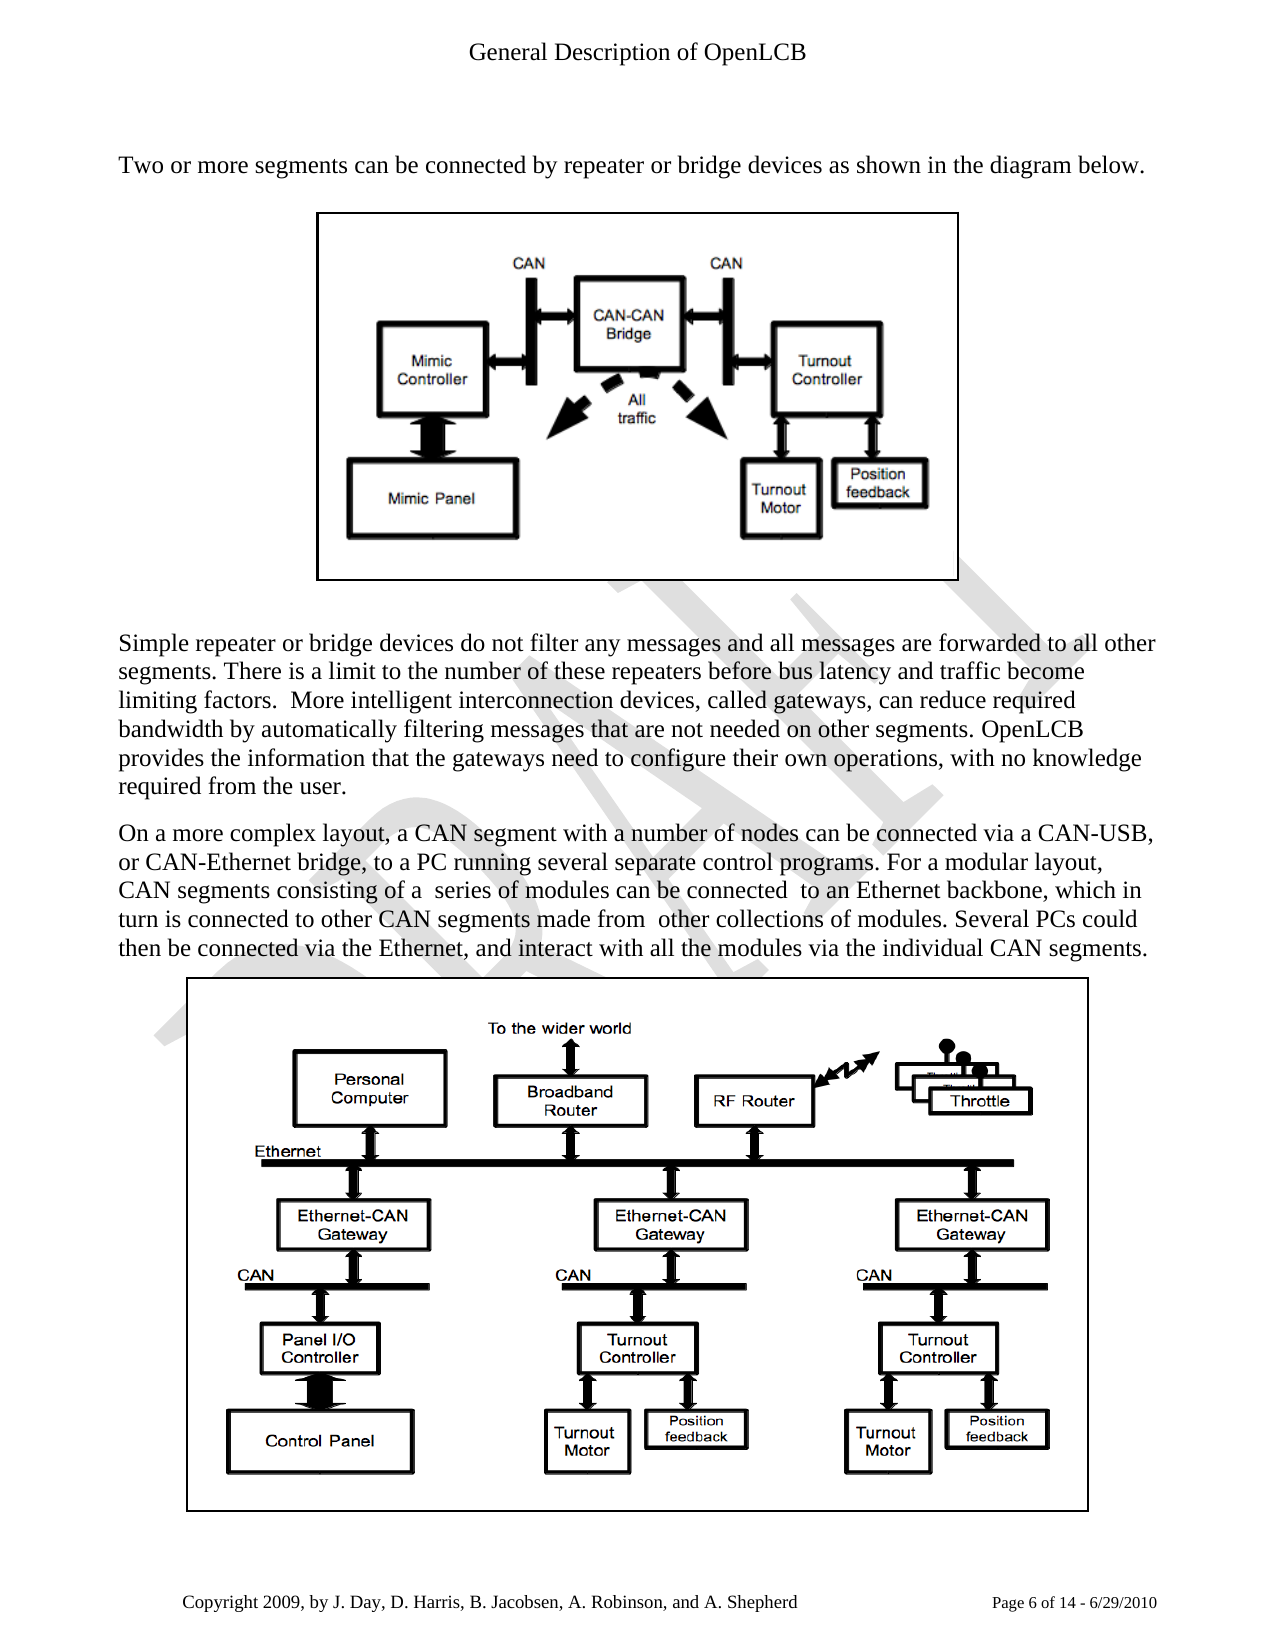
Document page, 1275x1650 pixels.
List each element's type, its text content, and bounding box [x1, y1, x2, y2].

text On a more complex layout, a CAN segment with a number of nodes can be connected via a CAN-USB, or CAN-Ethernet bridge, to a PC running several separate control programs. For a modular layout, CAN segments consisting of a series of modules can be connected to an Ethernet backbone, which in turn is connected to other CAN segments made from other collections of modules. Several PCs could then be connected via the Ethernet, and interact with all the modules via the individual CAN segments. [670, 818, 1157, 962]
text Simple repeater or bridge devices do not filter any messages and all messages are forwarded to all other segments. There is a limit to the number of these repeaters before bus latency and traffic become limiting factors. More intelligent interconnection devices, called gateways, can reduce required bandwidth by automatically filtering messages that are not needed on other segments. OpenLCB provides the information that the gateways need to configure their own operations, with no knowledge required from the user. [798, 628, 1157, 800]
picture [321, 216, 954, 577]
text On a more complex layout, a CAN segment with a number of nodes can be connected via a CAN-USB, or CAN-Ethernet bridge, to a PC running several separate control programs. For a modular layout, CAN segments consisting of a series of modules can be connected to an Ethernet backbone, which in turn is connected to other CAN segments made from other collections of modules. Several PCs could then be connected via the Ethernet, and interact with all the modules via the individual CAN segments. [118, 818, 425, 962]
picture [191, 982, 1084, 1507]
text On a more complex layout, a CAN segment with a number of nodes can be connected via a CAN-USB, or CAN-Ethernet bridge, to a PC running several separate control programs. For a modular layout, CAN segments consisting of a series of modules can be connected to an Ethernet backbone, which in turn is connected to other CAN segments made from other collections of modules. Several PCs could then be connected via the Ethernet, and interact with all the modules via the individual CAN segments. [366, 828, 515, 962]
text Simple repeater or bridge devices do not filter any messages and all messages are forwarded to all other segments. There is a limit to the number of these repeaters before bus latency and traffic become limiting factors. More intelligent interconnection devices, called gateways, can reduce required bandwidth by automatically filtering messages that are not needed on other segments. OpenLCB provides the information that the gateways need to configure their own operations, with no knowledge required from the user. [551, 706, 688, 800]
text On a more complex layout, a CAN segment with a number of nodes can be connected via a CAN-USB, or CAN-Ethernet bridge, to a PC running several separate control programs. For a modular layout, CAN segments consisting of a series of modules can be connected to an Ethernet backbone, which in turn is connected to other CAN segments made from other collections of modules. Several PCs could then be connected via the Ethernet, and interact with all the modules via the individual CAN segments. [188, 979, 1087, 1510]
text Two or more segments can be connected by repeater or bridge devices as shown in the diagram below. [118, 150, 1157, 179]
text On a more complex layout, a CAN segment with a number of nodes can be connected via a CAN-USB, or CAN-Ethernet bridge, to a PC running several separate control programs. For a modular layout, CAN segments consisting of a series of modules can be connected to an Ethernet backbone, which in turn is connected to other CAN segments made from other collections of modules. Several PCs could then be connected via the Ethernet, and interact with all the modules via the individual CAN segments. [469, 818, 706, 962]
text Simple repeater or bridge devices do not filter any messages and all messages are forwarded to all other segments. There is a limit to the number of these repeaters before bus latency and traffic become limiting factors. More intelligent interconnection devices, called gateways, can reduce required bandwidth by automatically filtering messages that are not needed on other segments. OpenLCB provides the information that the gateways need to configure their own operations, with no knowledge required from the user. [118, 628, 860, 800]
